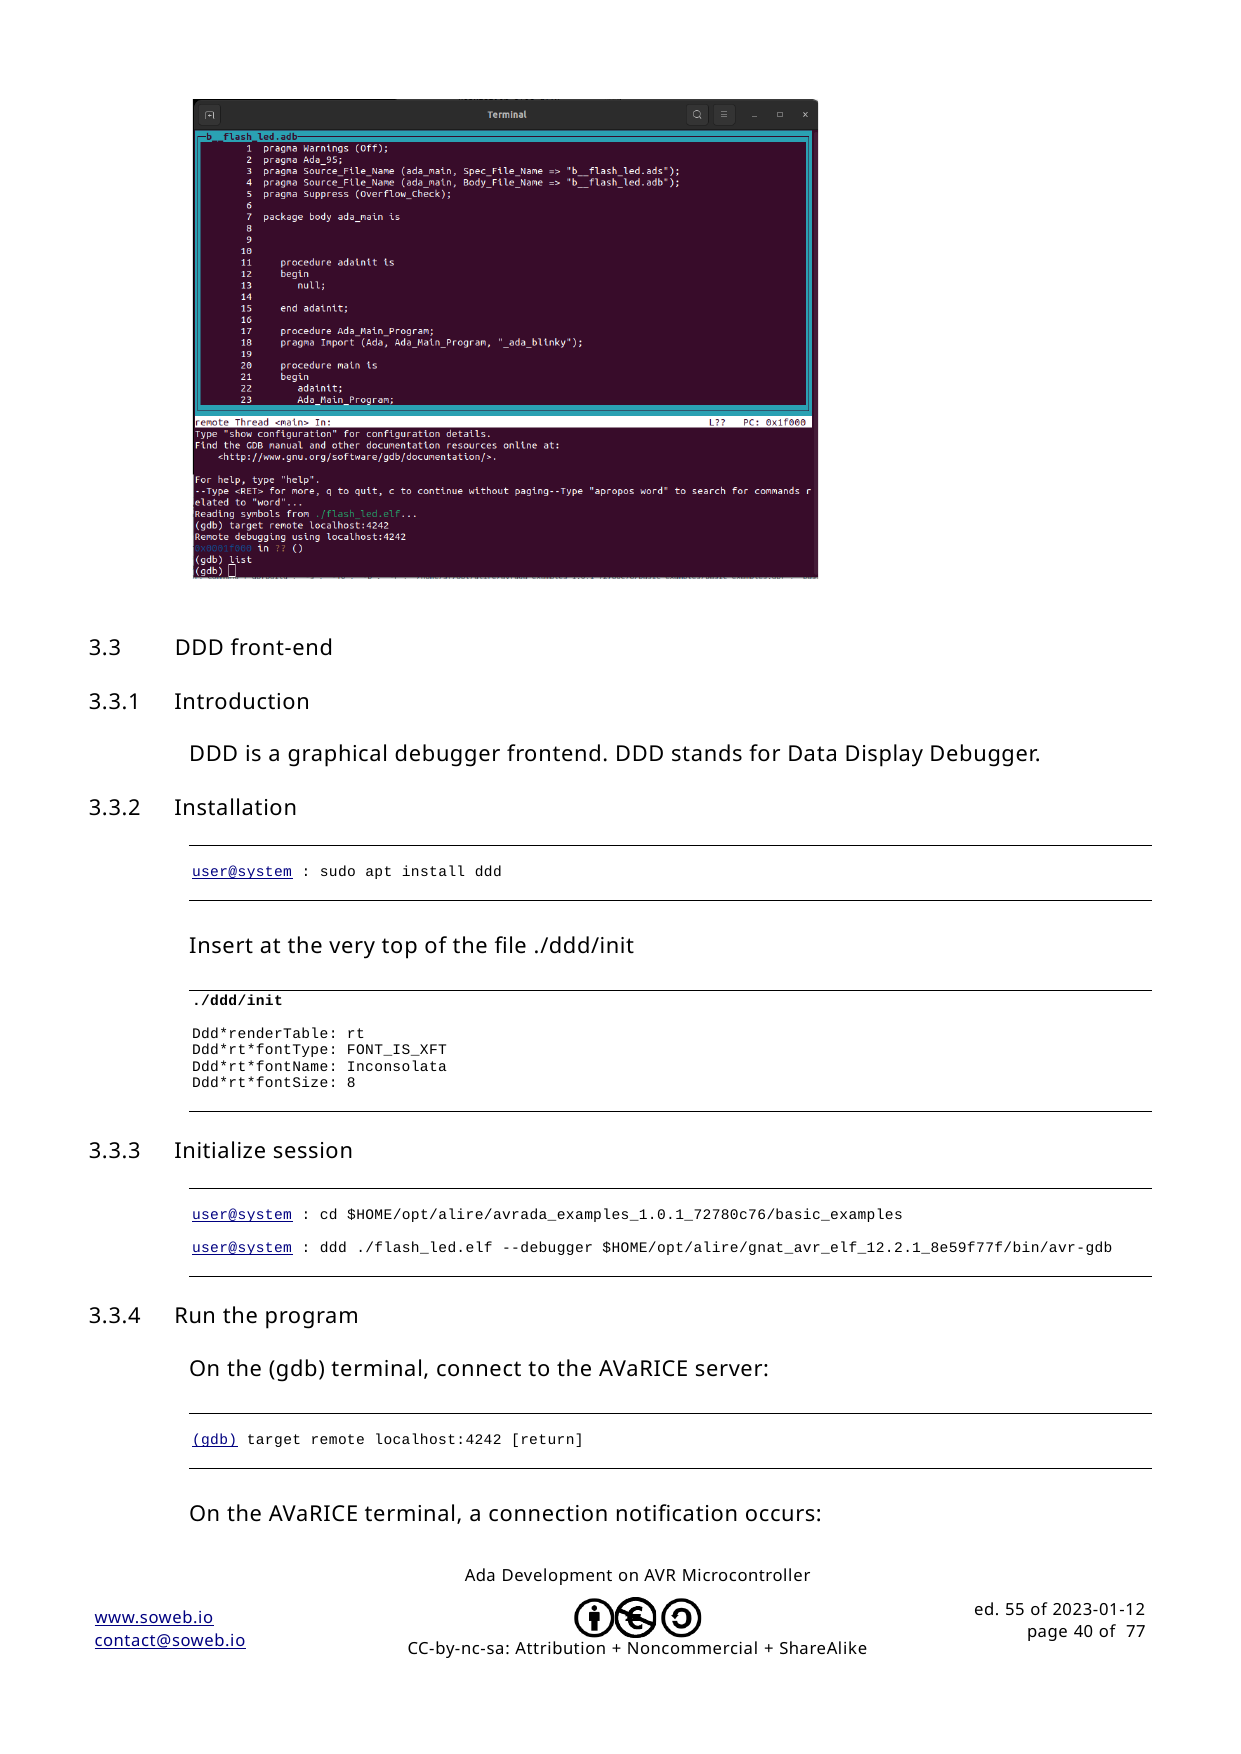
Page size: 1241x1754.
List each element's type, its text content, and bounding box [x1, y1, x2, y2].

list Ddd*rt*fontType: FONT_IS_XFT [189, 1039, 1152, 1056]
subtitle Run the program [88, 1300, 1152, 1341]
text Insert at the very top of the file ./ddd/init [189, 930, 1152, 960]
picture [192, 99, 819, 579]
subtitle Introduction [88, 685, 1152, 726]
list user@system : cd $HOME/opt/alire/avrada_examples_1.0.1_72780c76/basic_examples user@system : ddd ./flash_led.elf --debugger $HOME/opt/alire/gnat_avr_elf_12.2.1_8e59f77f/bin/avr-gdb [189, 1204, 1152, 1276]
text On the (gdb) terminal, connect to the AVaRICE server: [189, 1353, 1152, 1383]
subtitle Installation [88, 792, 1152, 833]
list Ddd*rt*fontSize: 8 [189, 1072, 1152, 1111]
list Ddd*rt*fontName: Inconsolata [189, 1056, 1152, 1072]
text DDD is a graphical debugger frontend. DDD stands for Data Display Debugger. [189, 738, 1152, 768]
text On the AVaRICE terminal, a connection notification occurs: [189, 1498, 1152, 1528]
list ./ddd/init Ddd*renderTable: rt [189, 991, 1152, 1039]
subtitle DDD front-end [88, 632, 1152, 662]
list (gdb) target remote localhost:4242 [return] [189, 1429, 1152, 1468]
subtitle Initialize session [88, 1135, 1152, 1176]
list user@system : sudo apt install ddd [189, 846, 1152, 900]
picture [660, 1597, 702, 1638]
picture [573, 1597, 657, 1638]
